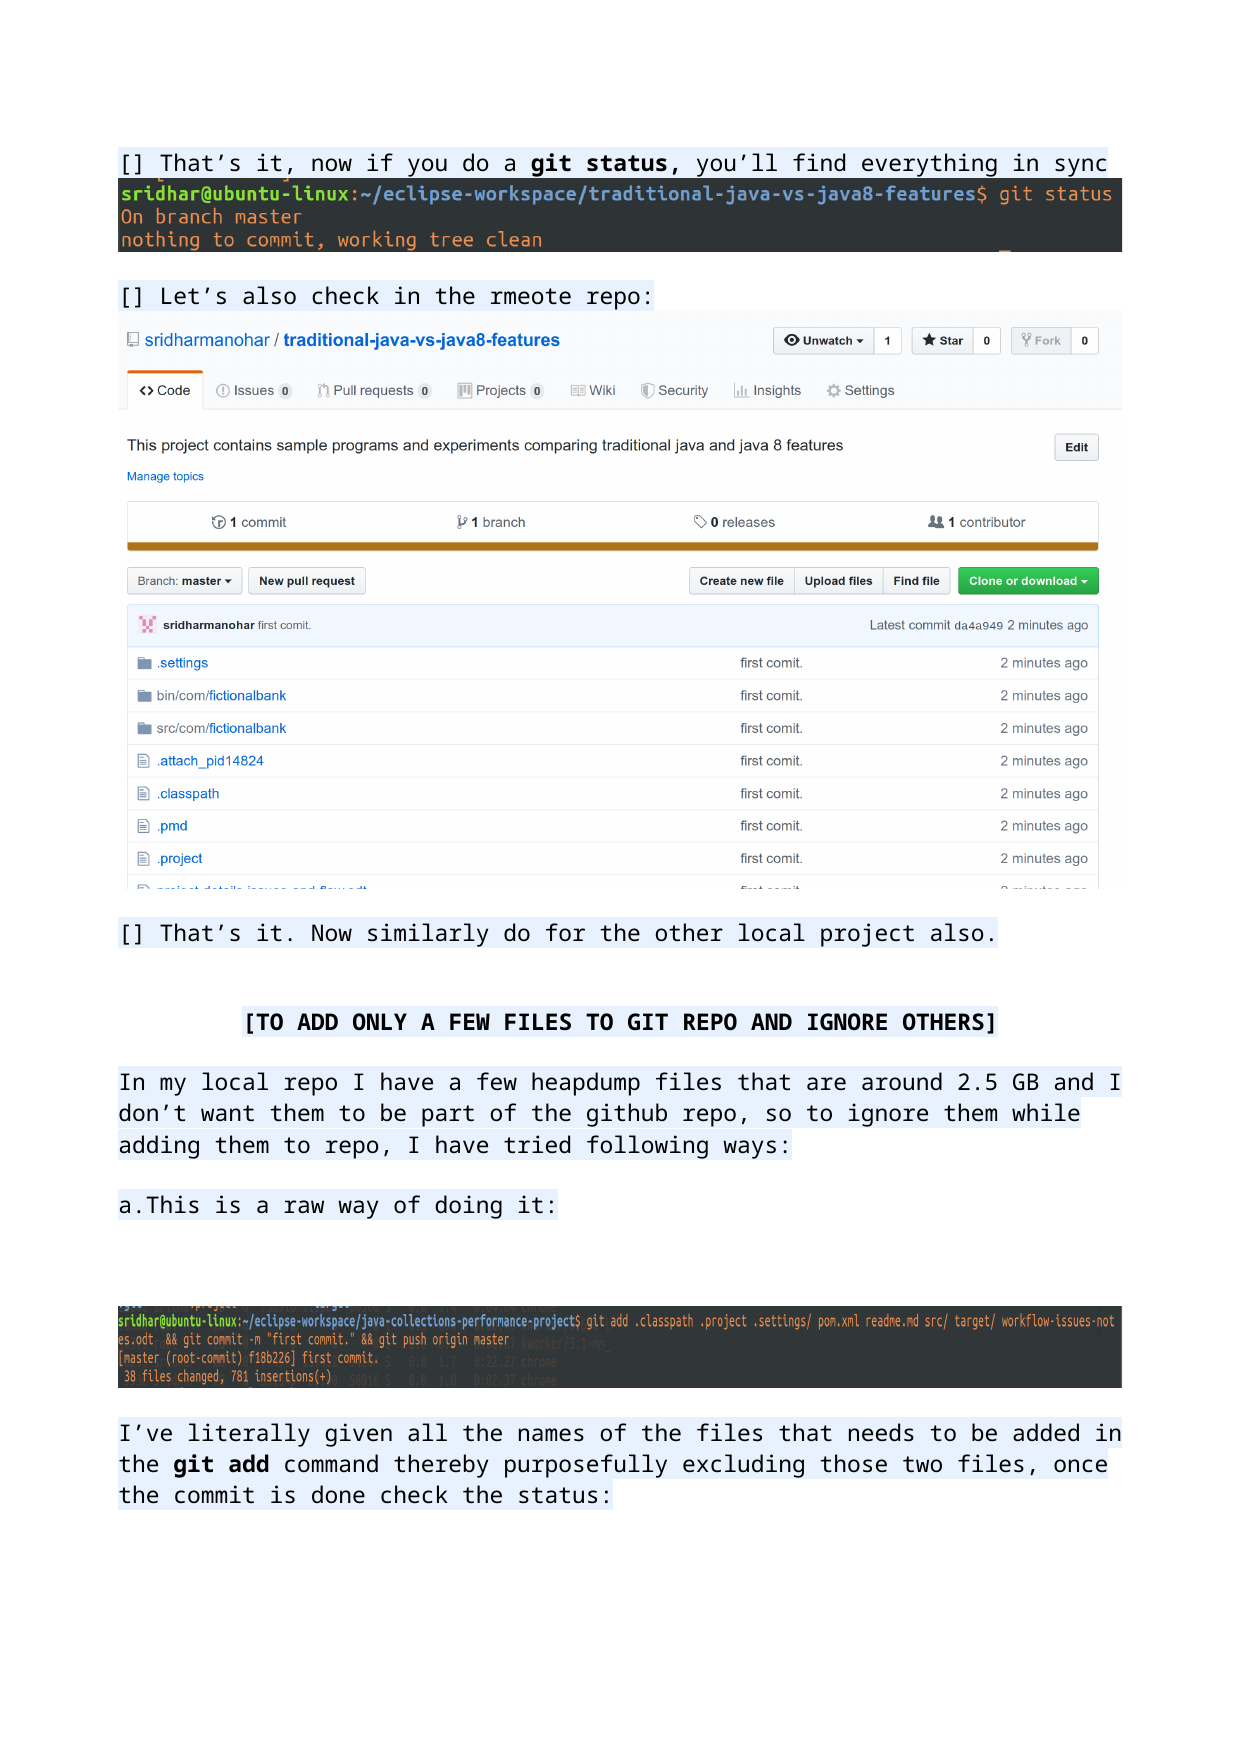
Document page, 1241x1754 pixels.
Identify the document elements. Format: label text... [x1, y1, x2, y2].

text I’ve literally given all the names of the files that needs to be added in the git add command thereby purposefully excluding those two files, once the commit is done check the status: [118, 1417, 1122, 1510]
text [] That’s it. Now similarly do for the other local project also. [118, 917, 1122, 948]
picture [118, 178, 1123, 252]
text [] That’s it, now if you do a git status, you’ll find everything in sync [118, 147, 1122, 178]
text [TO ADD ONLY A FEW FILES TO GIT REPO AND IGNORE OTHERS] [118, 1006, 1122, 1037]
picture [118, 311, 1123, 889]
text [] Let’s also check in the rmeote repo: [118, 280, 1122, 311]
picture [118, 1306, 1123, 1388]
text a.This is a raw way of doing it: [118, 1188, 1122, 1220]
text In my local repo I have a few heapdump files that are around 2.5 GB and I don’t want them to be part of the github repo, so to ignore them while adding them to repo, I have tried following ways: [118, 1066, 1122, 1160]
